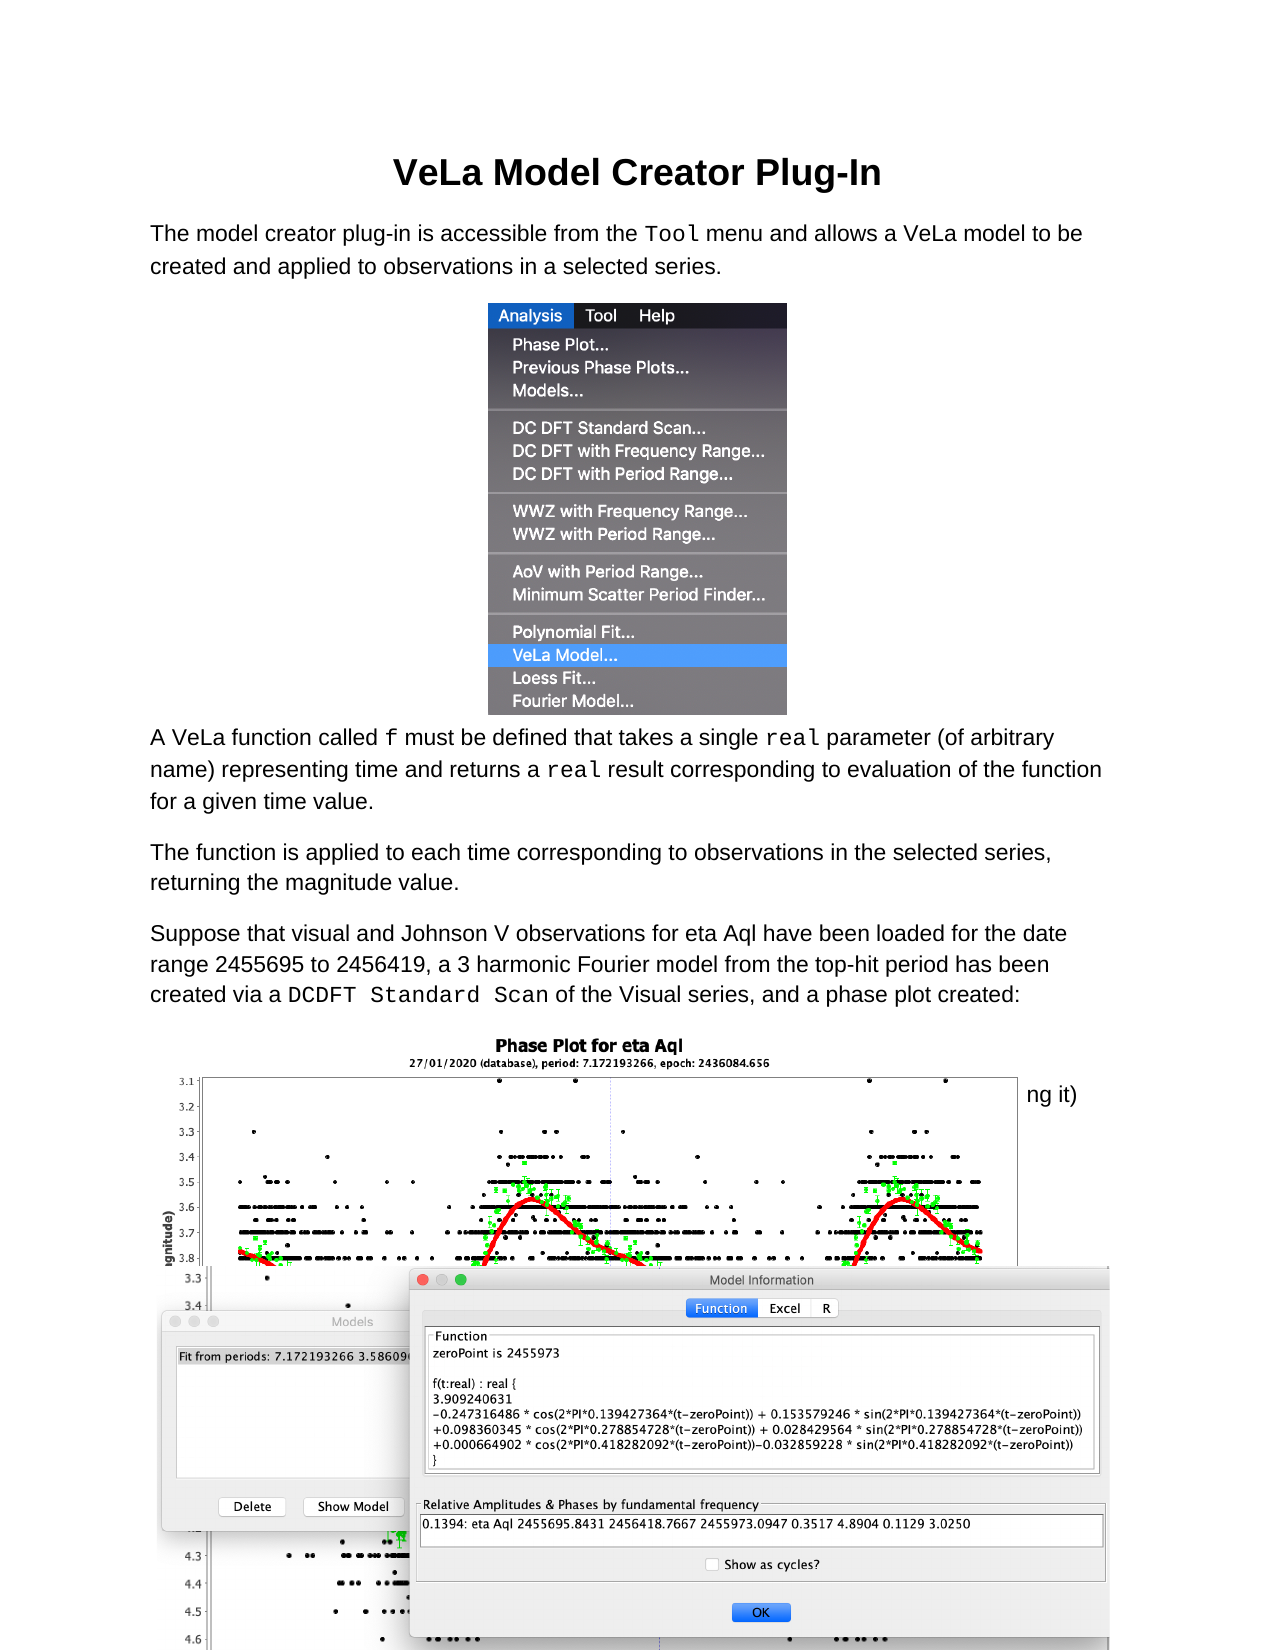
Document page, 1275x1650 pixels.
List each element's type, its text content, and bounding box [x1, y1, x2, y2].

table_header [1027, 1165, 1125, 1479]
text Suppose that visual and Johnson V observations for eta Aql have been loaded for the date range 2455695 to 2456419, a 3 harmonic Fourier model from the top-hit period has been created via a DCDFT Standard Scan of the Visual series, and a phase plot created: [150, 920, 1125, 1009]
text A VeLa function called f must be defined that takes a single real parameter (of arbitrary name) representing time and returns a real result corresponding to evaluation of the function for a given time value. [150, 724, 1125, 814]
picture [150, 1034, 1110, 1650]
text The model creator plug-in is accessible from the Tool menu and allows a VeLa model to be created and applied to observations in a selected series. [150, 220, 1125, 279]
table_header [1027, 1034, 1125, 1081]
table_header [150, 304, 488, 714]
table_header [787, 304, 1125, 714]
text The function is applied to each time corresponding to observations in the selected series, returning the magnitude value. [150, 839, 1125, 896]
text The corresponding VeLa model function can be copied (by selecting the text and copying it) from the Analysis → Models menu as follows: [1027, 1081, 1125, 1140]
picture [488, 303, 787, 715]
table_header [150, 715, 1125, 724]
text VeLa Model Creator Plug-In [150, 150, 1125, 193]
